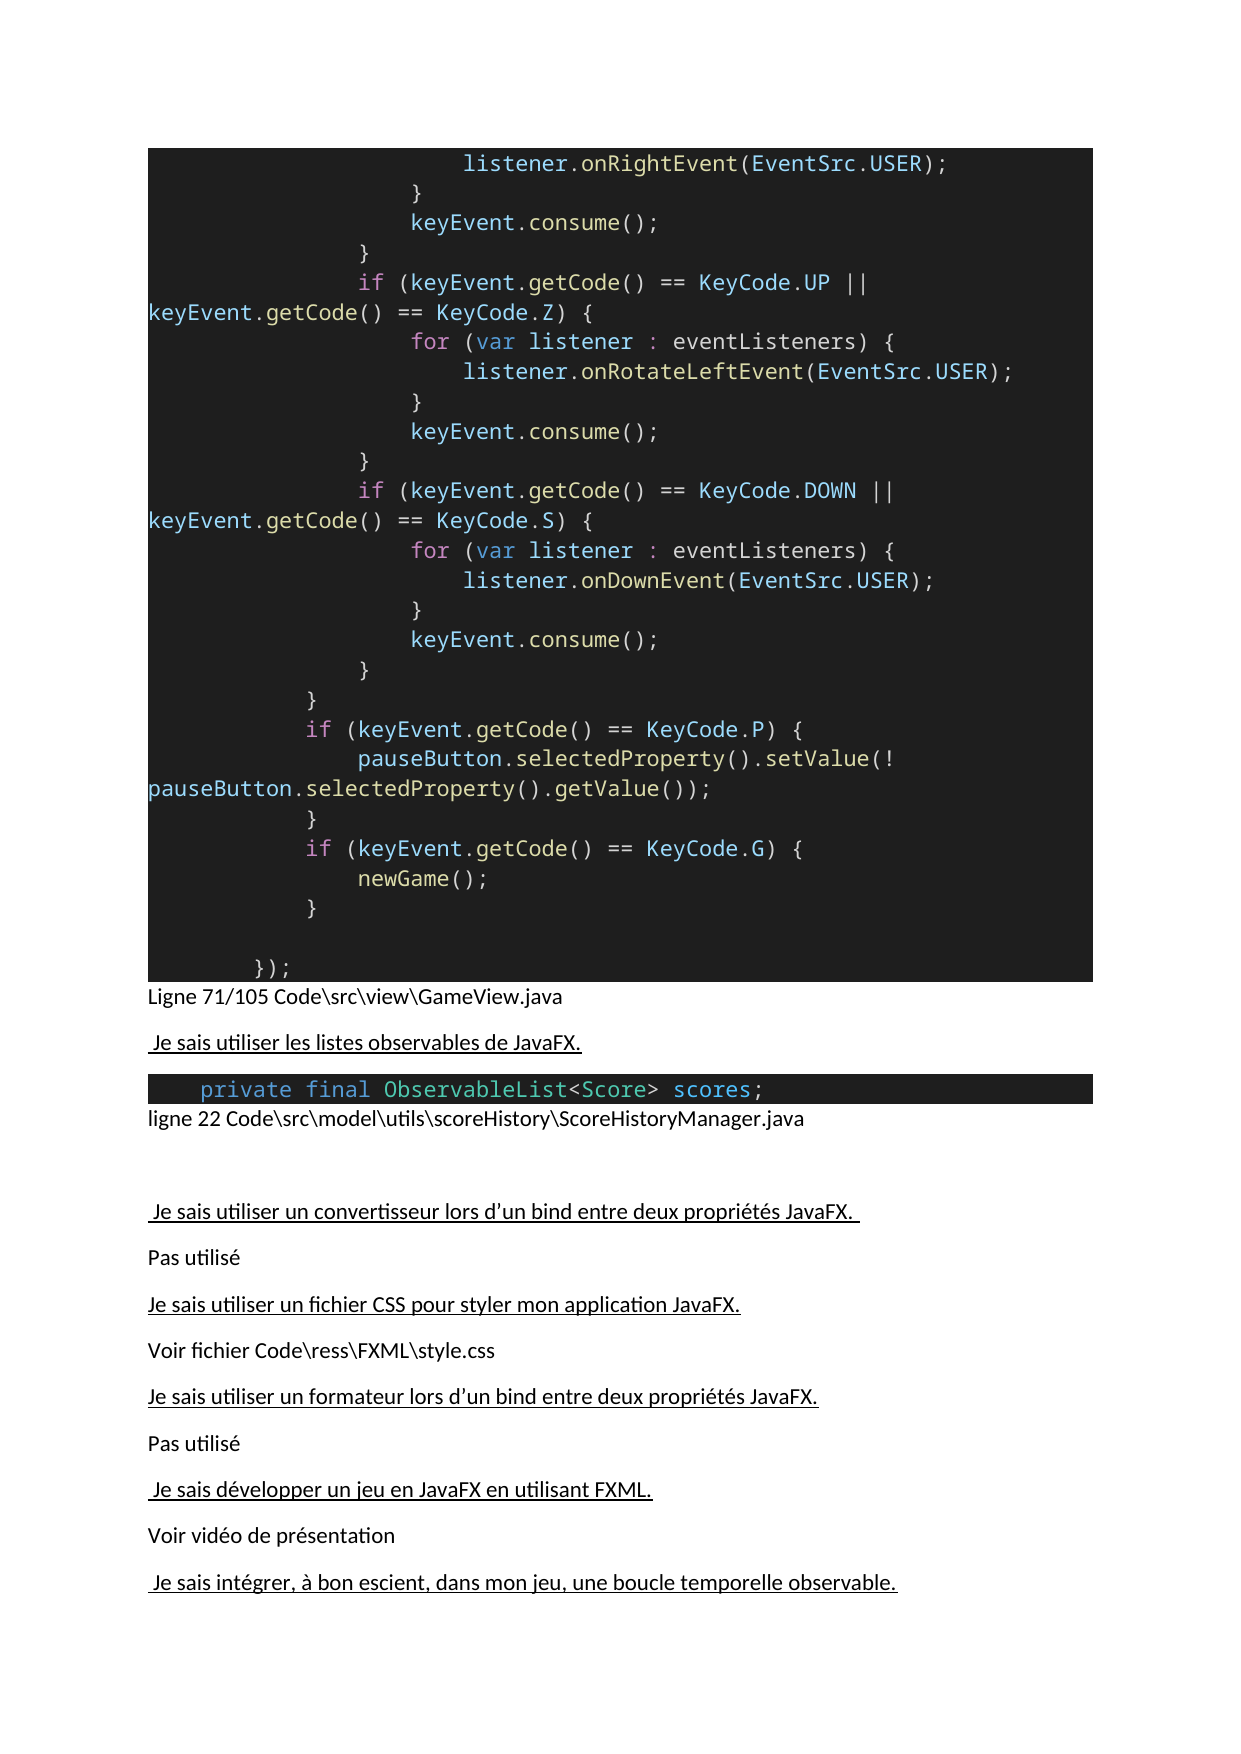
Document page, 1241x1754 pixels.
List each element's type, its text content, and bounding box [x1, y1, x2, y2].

text } [148, 594, 1093, 624]
text if (keyEvent.getCode() == KeyCode.DOWN || keyEvent.getCode() == KeyCode.S) { [148, 475, 1093, 535]
text pauseButton.selectedProperty().setValue(!pauseButton.selectedProperty().getValue()); [148, 743, 1093, 803]
text keyEvent.consume(); [148, 624, 1093, 654]
text if (keyEvent.getCode() == KeyCode.P) { [148, 714, 1093, 743]
text } [148, 654, 1093, 684]
text }); [148, 952, 1093, 982]
text for (var listener : eventListeners) { [148, 326, 1093, 356]
text } [148, 386, 1093, 416]
text private final ObservableList<Score> scores; [148, 1074, 1093, 1104]
text ligne 22 Code\src\model\utils\scoreHistory\ScoreHistoryManager.java [148, 1104, 1093, 1132]
text Voir fichier Code\ress\FXML\style.css [148, 1336, 1093, 1364]
text Pas utilisé [148, 1243, 1093, 1271]
text if (keyEvent.getCode() == KeyCode.G) { [148, 833, 1093, 863]
text } [148, 237, 1093, 267]
text Je sais intégrer, à bon escient, dans mon jeu, une boucle temporelle observable. [148, 1568, 1093, 1596]
text if (keyEvent.getCode() == KeyCode.UP || keyEvent.getCode() == KeyCode.Z) { [148, 267, 1093, 326]
text Je sais développer un jeu en JavaFX en utilisant FXML. [148, 1475, 1093, 1503]
text Voir vidéo de présentation [148, 1521, 1093, 1549]
text listener.onDownEvent(EventSrc.USER); [148, 565, 1093, 594]
text Ligne 71/105 Code\src\view\GameView.java [148, 982, 1093, 1010]
text listener.onRightEvent(EventSrc.USER); [148, 148, 1093, 177]
text } [148, 446, 1093, 475]
text newGame(); [148, 863, 1093, 892]
text } [148, 803, 1093, 833]
text for (var listener : eventListeners) { [148, 535, 1093, 565]
text listener.onRotateLeftEvent(EventSrc.USER); [148, 356, 1093, 386]
text Je sais utiliser un formateur lors d’un bind entre deux propriétés JavaFX. [148, 1382, 1093, 1410]
text Pas utilisé [148, 1429, 1093, 1457]
text } [148, 684, 1093, 714]
text } [148, 177, 1093, 207]
text Je sais utiliser les listes observables de JavaFX. [148, 1028, 1093, 1056]
text keyEvent.consume(); [148, 416, 1093, 446]
text } [148, 892, 1093, 922]
text keyEvent.consume(); [148, 207, 1093, 237]
text Je sais utiliser un fichier CSS pour styler mon application JavaFX. [148, 1290, 1093, 1318]
text Je sais utiliser un convertisseur lors d’un bind entre deux propriétés JavaFX. [148, 1197, 1093, 1225]
